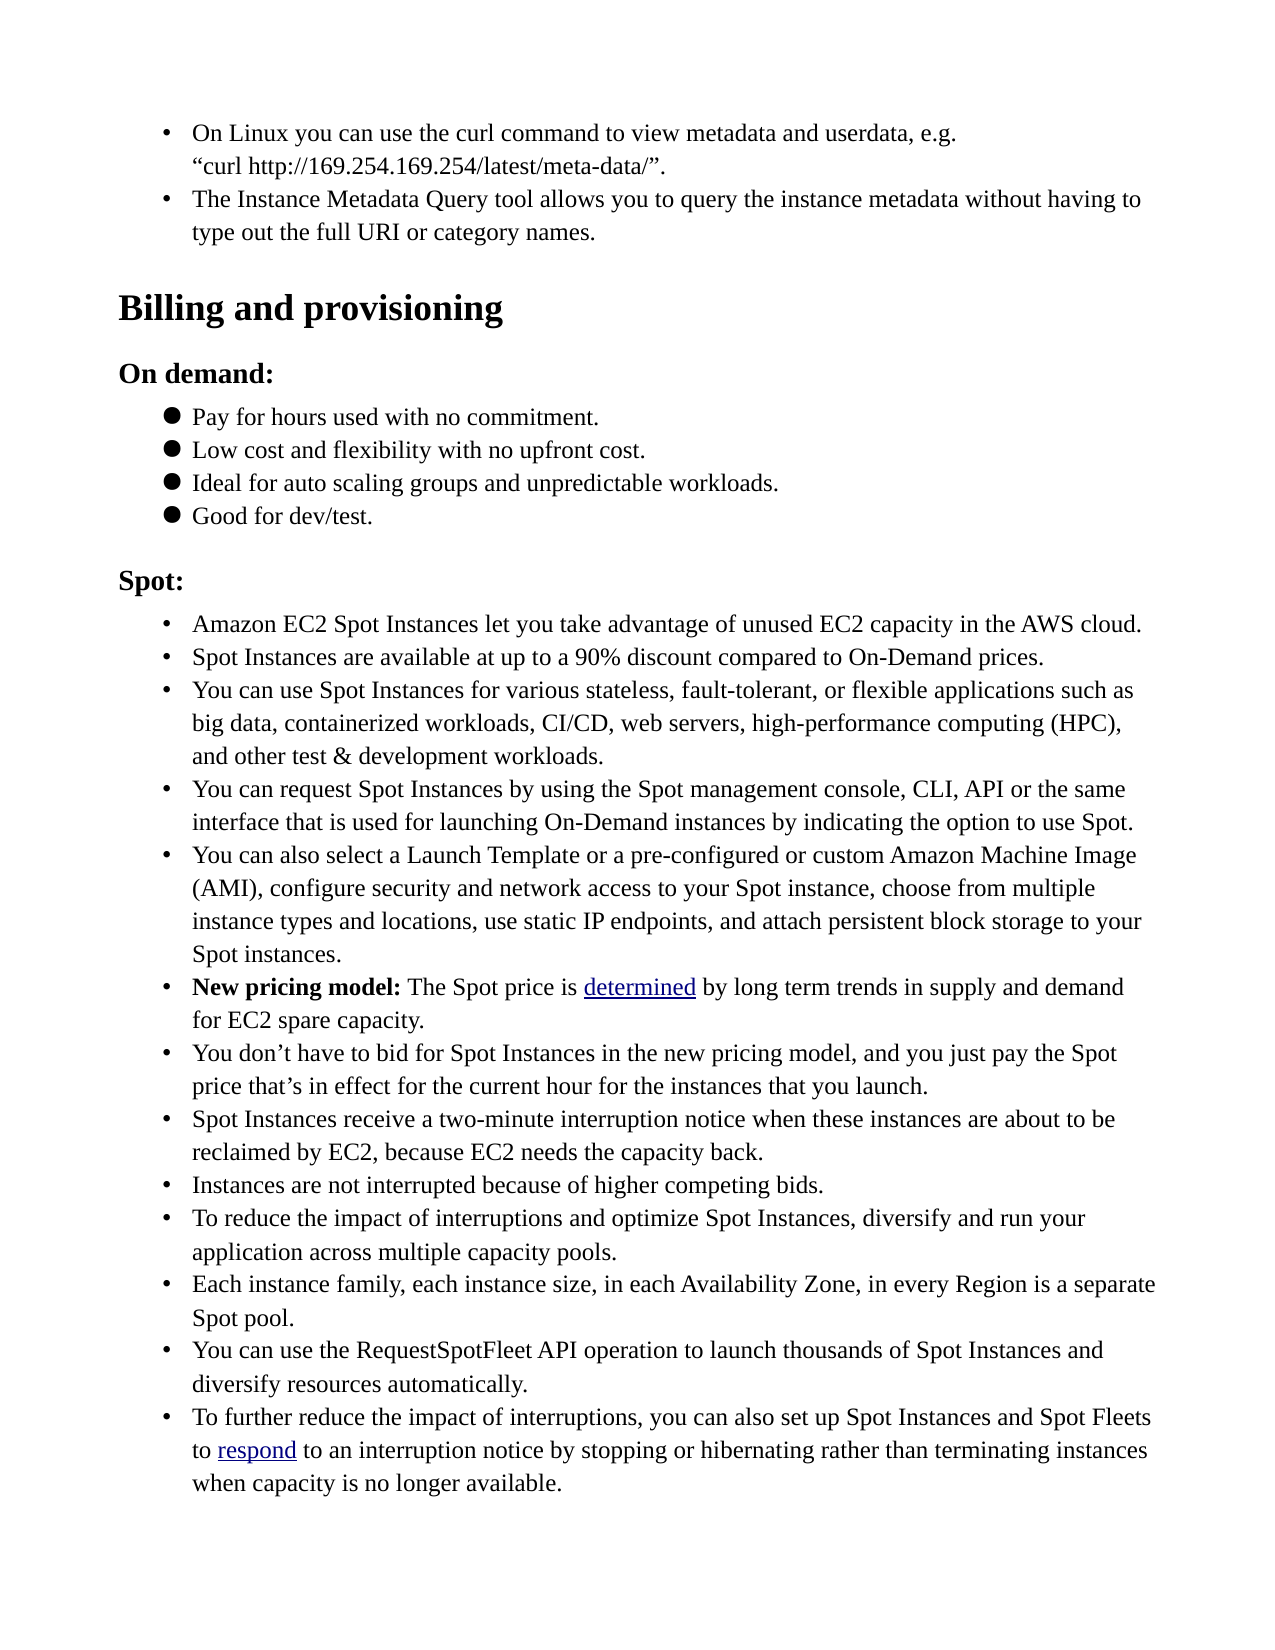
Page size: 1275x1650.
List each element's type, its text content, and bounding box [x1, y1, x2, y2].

subtitle Spot: [118, 563, 1157, 597]
list You don’t have to bid for Spot Instances in the new pricing model, and you just pay the Spot price that’s in effect for the current hour for the instances that you launch. [162, 1038, 1157, 1100]
list Instances are not interrupted because of higher competing bids. [162, 1171, 1157, 1199]
list Pay for hours used with no commitment. [162, 402, 1157, 431]
list To further reduce the impact of interruptions, you can also set up Spot Instances and Spot Fleets to respond to an interruption notice by stopping or hibernating rather than terminating instances when capacity is no longer available. [162, 1402, 1157, 1496]
list The Instance Metadata Query tool allows you to query the instance metadata without having to type out the full URI or category names. [162, 184, 1157, 246]
subtitle On demand: [118, 356, 1157, 389]
subtitle Billing and provisioning [118, 286, 1157, 329]
list You can use Spot Instances for various stateless, fault-tolerant, or flexible applications such as big data, containerized workloads, CI/CD, web servers, high-performance computing (HPC), and other test & development workloads. [162, 675, 1157, 770]
list Spot Instances are available at up to a 90% discount compared to On-Demand prices. [162, 642, 1157, 671]
list You can also select a Launch Template or a pre-configured or custom Amazon Machine Image (AMI), configure security and network access to your Spot instance, choose from multiple instance types and locations, use static IP endpoints, and attach persistent block storage to your Spot instances. [162, 840, 1157, 968]
list On Linux you can use the curl command to view metadata and userdata, e.g. “curl http://169.254.169.254/latest/meta-data/”. [162, 118, 1157, 180]
list New pricing model: The Spot price is determined by long term trends in supply and demand for EC2 spare capacity. [162, 972, 1157, 1034]
list Each instance family, each instance size, in each Availability Zone, in every Region is a separate Spot pool. [162, 1269, 1157, 1331]
list To reduce the impact of interruptions and optimize Spot Instances, diversify and run your application across multiple capacity pools. [162, 1203, 1157, 1265]
list Good for dev/test. [162, 501, 1157, 530]
list Low cost and flexibility with no upfront cost. [162, 435, 1157, 464]
list Spot Instances receive a two-minute interruption notice when these instances are about to be reclaimed by EC2, because EC2 needs the capacity back. [162, 1104, 1157, 1166]
list You can use the RequestSpotFleet API operation to launch thousands of Spot Instances and diversify resources automatically. [162, 1336, 1157, 1397]
list Amazon EC2 Spot Instances let you take advantage of unused EC2 capacity in the AWS cloud. [162, 609, 1157, 638]
list You can request Spot Instances by using the Spot management console, CLI, API or the same interface that is used for launching On-Demand instances by indicating the option to use Spot. [162, 774, 1157, 836]
list Ideal for auto scaling groups and unpredictable workloads. [162, 468, 1157, 497]
